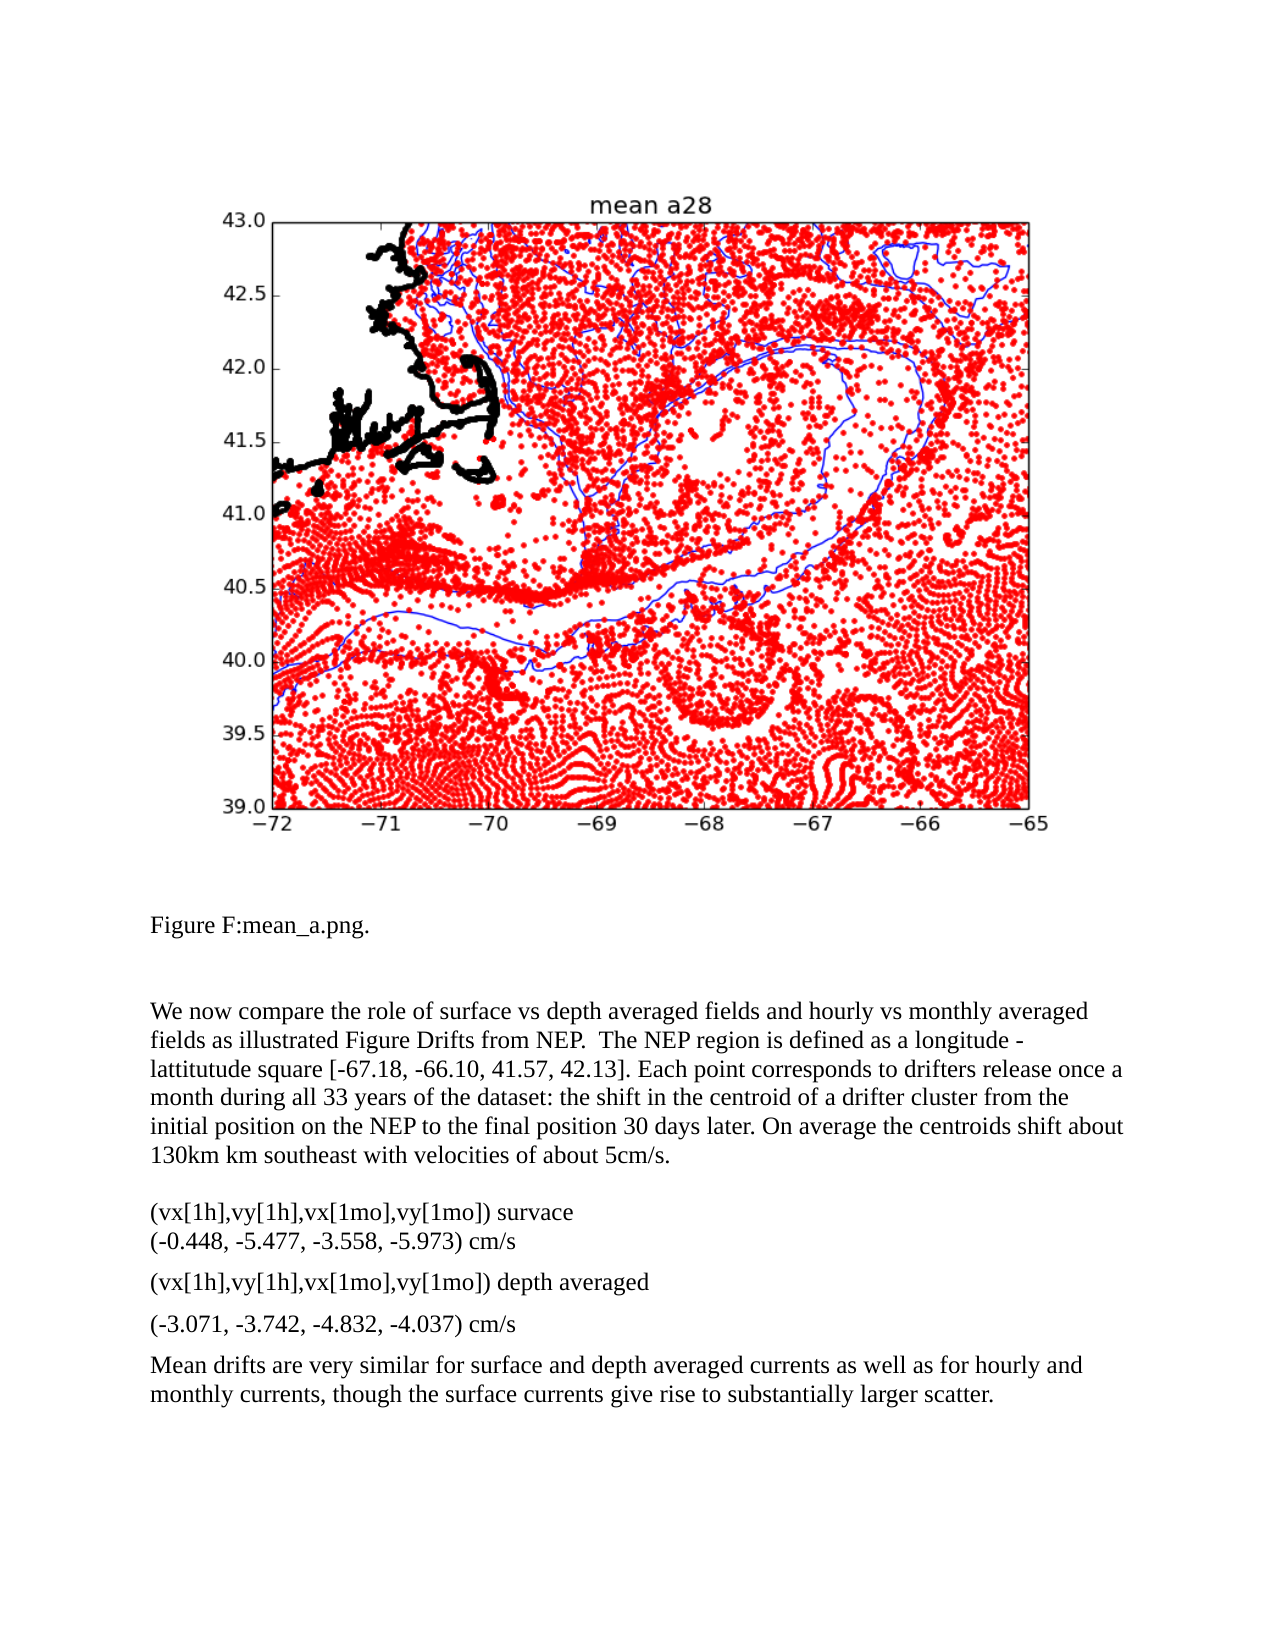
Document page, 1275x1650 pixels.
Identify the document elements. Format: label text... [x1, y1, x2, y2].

picture [150, 150, 1125, 882]
text (-3.071, -3.742, -4.832, -4.037) cm/s [150, 1309, 1125, 1337]
text (-0.448, -5.477, -3.558, -5.973) cm/s [150, 1226, 1125, 1255]
text Mean drifts are very similar for surface and depth averaged currents as well as for hourly and monthly currents, though the surface currents give rise to substantially larger scatter. [150, 1350, 1125, 1407]
text (vx[1h],vy[1h],vx[1mo],vy[1mo]) survace [150, 1197, 1125, 1226]
text Figure F:mean_a.png. [150, 910, 1125, 939]
text We now compare the role of surface vs depth averaged fields and hourly vs monthly averaged fields as illustrated Figure Drifts from NEP. The NEP region is defined as a longitude - lattitutude square [-67.18, -66.10, 41.57, 42.13]. Each point corresponds to drifters release once a month during all 33 years of the dataset: the shift in the centroid of a drifter cluster from the initial position on the NEP to the final position 30 days later. On average the centroids shift about 130km km southeast with velocities of about 5cm/s. [150, 996, 1125, 1169]
text (vx[1h],vy[1h],vx[1mo],vy[1mo]) depth averaged [150, 1267, 1125, 1296]
